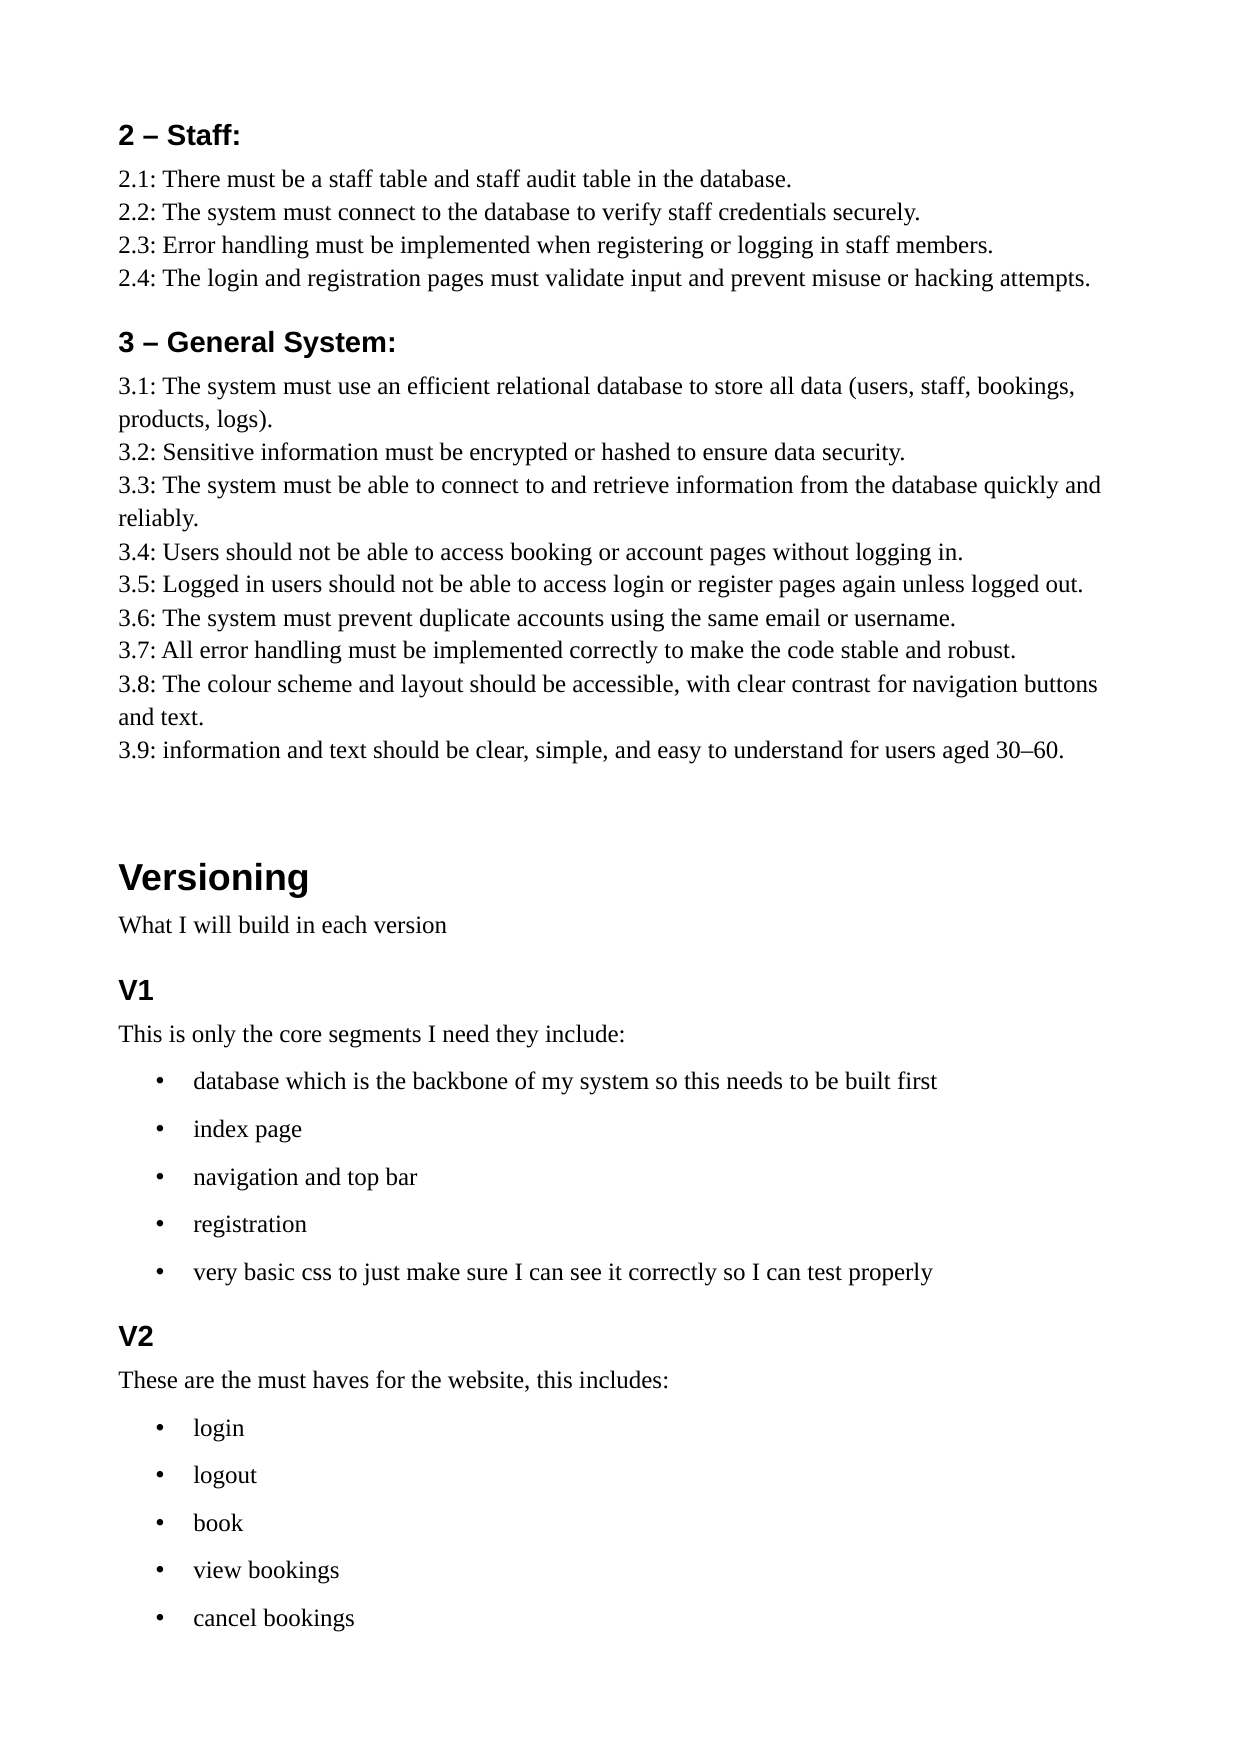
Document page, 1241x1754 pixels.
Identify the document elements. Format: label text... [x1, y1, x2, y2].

list logout [156, 1460, 1122, 1489]
list registration [156, 1209, 1122, 1238]
subtitle V1 [118, 973, 1122, 1006]
subtitle 2 – Staff: [118, 118, 1122, 152]
list book [156, 1508, 1122, 1537]
subtitle Versioning [118, 855, 1122, 898]
text 3.1: The system must use an efficient relational database to store all data (users, staff, bookings, products, logs). 3.2: Sensitive information must be encrypted or hashed to ensure data security. 3.3: The system must be able to connect to and retrieve information from the database quickly and reliably. 3.4: Users should not be able to access booking or account pages without logging in. 3.5: Logged in users should not be able to access login or register pages again unless logged out. 3.6: The system must prevent duplicate accounts using the same email or username. 3.7: All error handling must be implemented correctly to make the code stable and robust. 3.8: The colour scheme and layout should be accessible, with clear contrast for navigation buttons and text. 3.9: information and text should be clear, simple, and easy to understand for users aged 30–60. [118, 371, 1122, 763]
list view bookings [156, 1555, 1122, 1584]
list login [156, 1413, 1122, 1441]
list navigation and top bar [156, 1162, 1122, 1190]
subtitle V2 [118, 1319, 1122, 1352]
list cancel bookings [156, 1603, 1122, 1632]
list database which is the backbone of my system so this needs to be built first [156, 1066, 1122, 1095]
text These are the must haves for the website, this includes: [118, 1365, 1122, 1394]
text What I will build in each version [118, 911, 1122, 939]
list index page [156, 1114, 1122, 1143]
text 2.1: There must be a staff table and staff audit table in the database. 2.2: The system must connect to the database to verify staff credentials securely. 2.3: Error handling must be implemented when registering or logging in staff members. 2.4: The login and registration pages must validate input and prevent misuse or hacking attempts. [118, 164, 1122, 292]
text This is only the core segments I need they include: [118, 1019, 1122, 1047]
list very basic css to just make sure I can see it correctly so I can test properly [156, 1257, 1122, 1286]
subtitle 3 – General System: [118, 325, 1122, 359]
